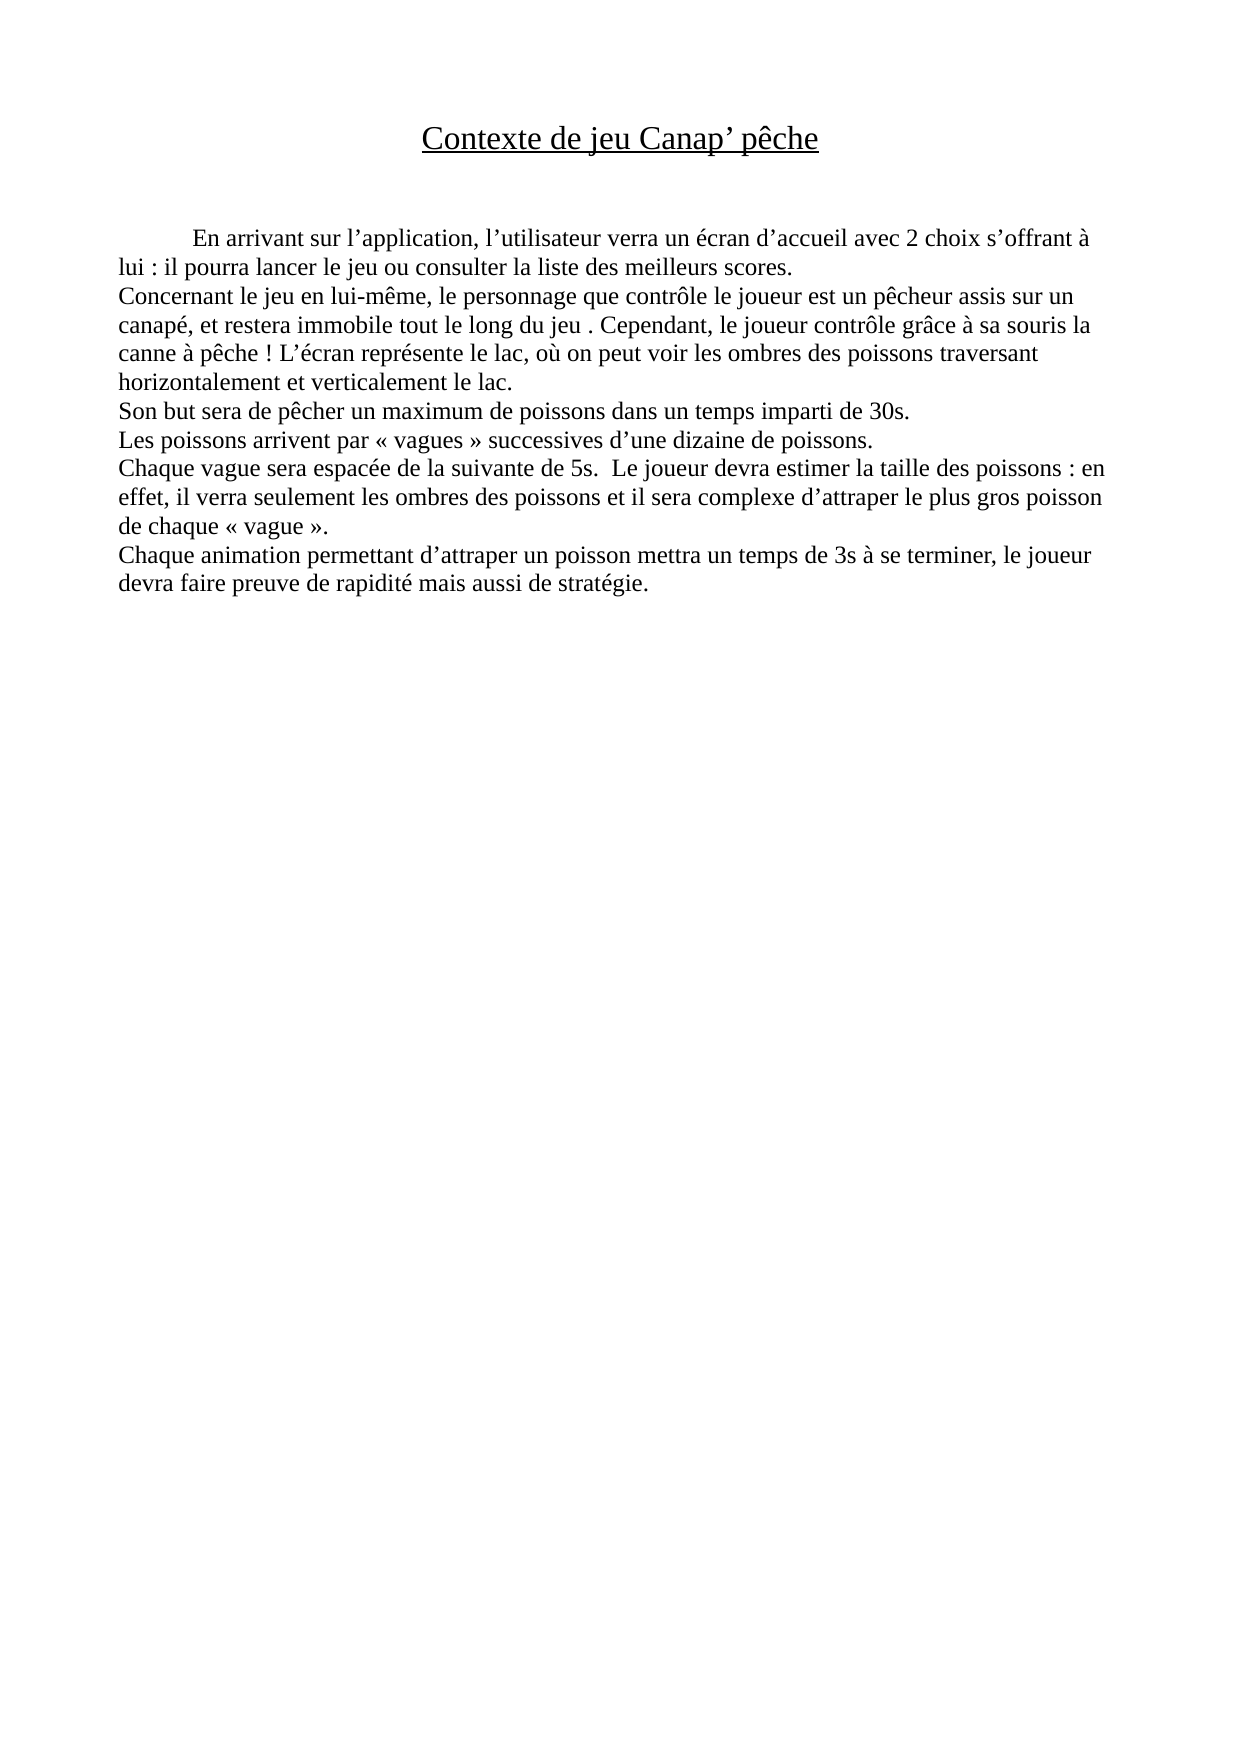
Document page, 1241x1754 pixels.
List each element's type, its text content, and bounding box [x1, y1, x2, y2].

text Chaque vague sera espacée de la suivante de 5s. Le joueur devra estimer la taille des poissons : en effet, il verra seulement les ombres des poissons et il sera complexe d’attraper le plus gros poisson de chaque « vague ». [118, 453, 1122, 540]
text En arrivant sur l’application, l’utilisateur verra un écran d’accueil avec 2 choix s’offrant à lui : il pourra lancer le jeu ou consulter la liste des meilleurs scores. [118, 223, 1122, 281]
text Chaque animation permettant d’attraper un poisson mettra un temps de 3s à se terminer, le joueur devra faire preuve de rapidité mais aussi de stratégie. [118, 540, 1122, 597]
text Concernant le jeu en lui-même, le personnage que contrôle le joueur est un pêcheur assis sur un canapé, et restera immobile tout le long du jeu . Cependant, le joueur contrôle grâce à sa souris la canne à pêche ! L’écran représente le lac, où on peut voir les ombres des poissons traversant horizontalement et verticalement le lac. [118, 281, 1122, 396]
text Contexte de jeu Canap’ pêche [118, 118, 1122, 156]
text Son but sera de pêcher un maximum de poissons dans un temps imparti de 30s. [118, 396, 1122, 425]
text Les poissons arrivent par « vagues » successives d’une dizaine de poissons. [118, 425, 1122, 453]
